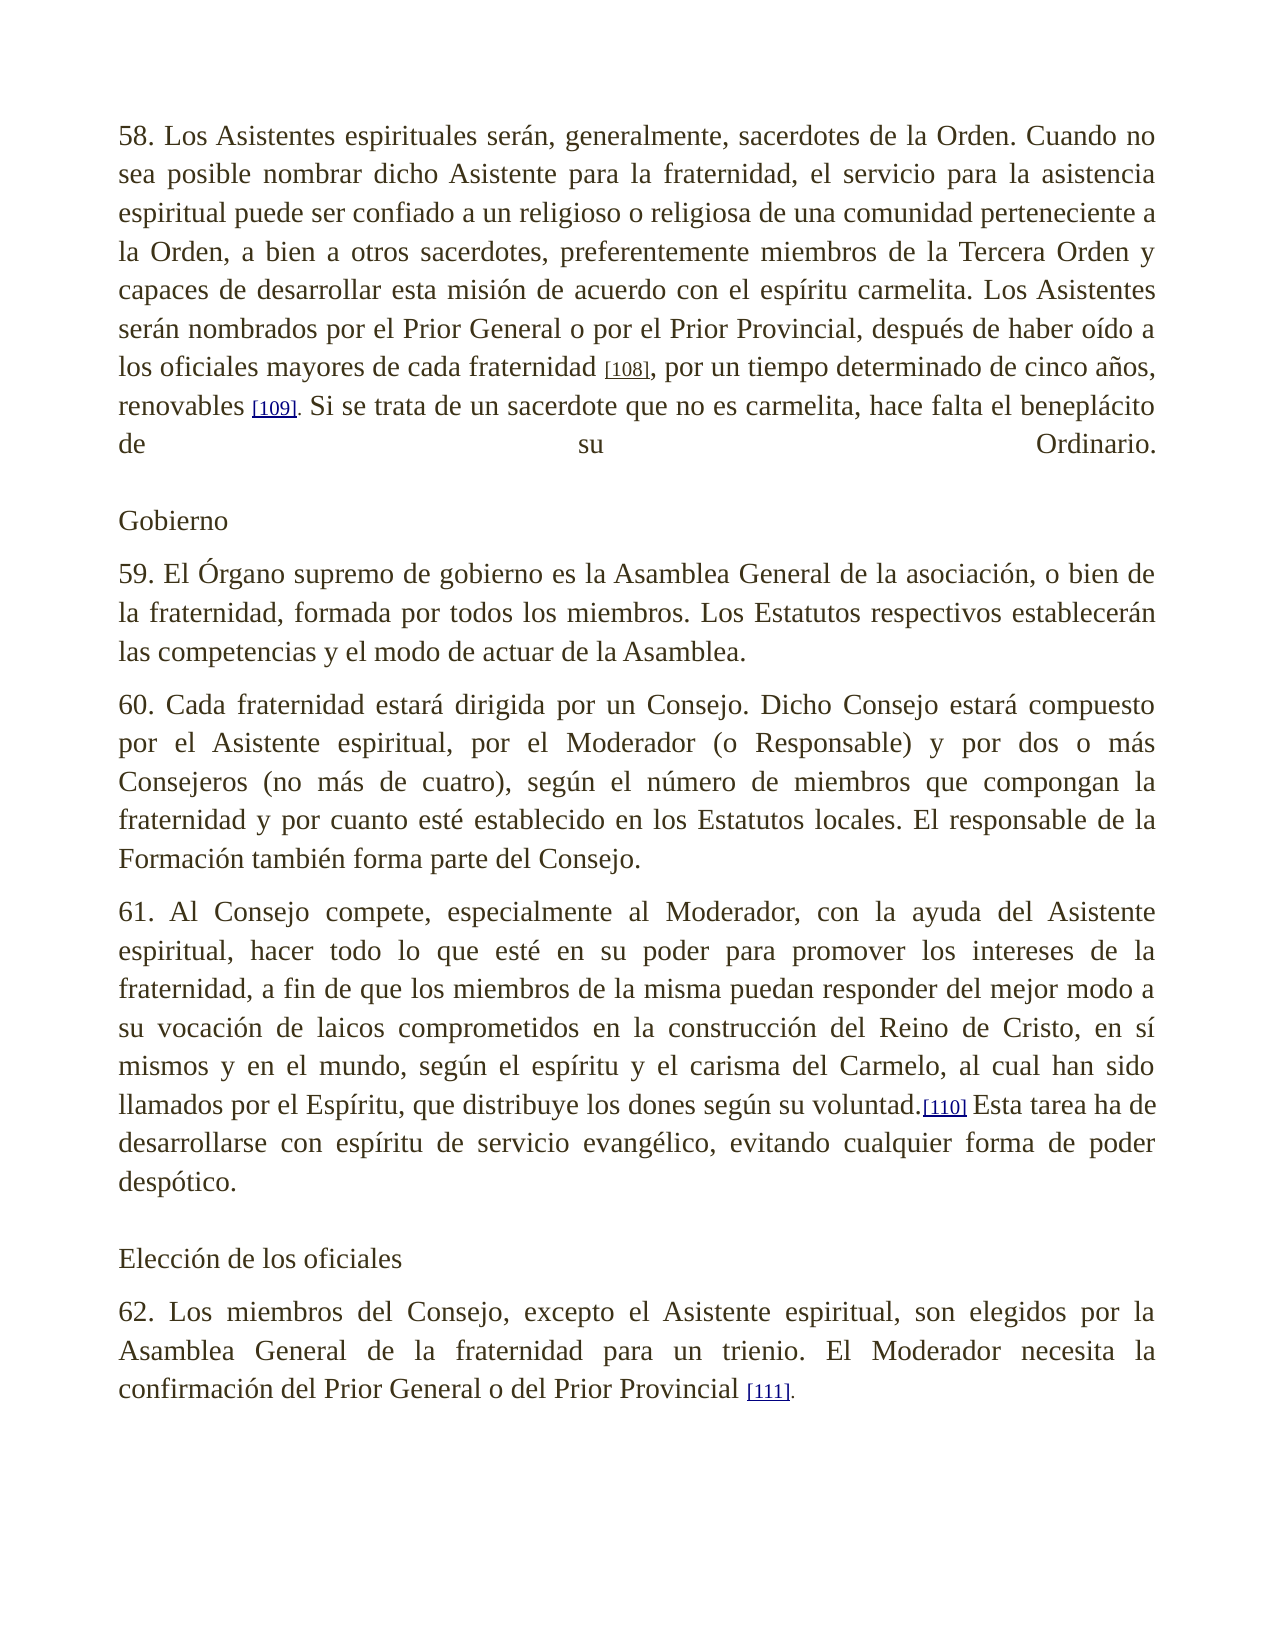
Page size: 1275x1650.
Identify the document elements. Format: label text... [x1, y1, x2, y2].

text 58. Los Asistentes espirituales serán, generalmente, sacerdotes de la Orden. Cuando no sea posible nombrar dicho Asistente para la fraternidad, el servicio para la asistencia espiritual puede ser confiado a un religioso o religiosa de una comunidad perteneciente a la Orden, a bien a otros sacerdotes, preferentemente miembros de la Tercera Orden y capaces de desarrollar esta misión de acuerdo con el espíritu carmelita. Los Asistentes serán nombrados por el Prior General o por el Prior Provincial, después de haber oído a los oficiales mayores de cada fraternidad [108], por un tiempo determinado de cinco años, renovables [109]. Si se trata de un sacerdote que no es carmelita, hace falta el beneplácito de su Ordinario. Gobierno [118, 118, 1157, 537]
text 62. Los miembros del Consejo, excepto el Asistente espiritual, son elegidos por la Asamblea General de la fraternidad para un trienio. El Moderador necesita la confirmación del Prior General o del Prior Provincial [111]. [118, 1294, 1157, 1405]
text 61. Al Consejo compete, especialmente al Moderador, con la ayuda del Asistente espiritual, hacer todo lo que esté en su poder para promover los intereses de la fraternidad, a fin de que los miembros de la misma puedan responder del mejor modo a su vocación de laicos comprometidos en la construcción del Reino de Cristo, en sí mismos y en el mundo, según el espíritu y el carisma del Carmelo, al cual han sido llamados por el Espíritu, que distribuye los dones según su voluntad.[110] Esta tarea ha de desarrollarse con espíritu de servicio evangélico, evitando cualquier forma de poder despótico. Elección de los oficiales [118, 894, 1157, 1274]
text 60. Cada fraternidad estará dirigida por un Consejo. Dicho Consejo estará compuesto por el Asistente espiritual, por el Moderador (o Responsable) y por dos o más Consejeros (no más de cuatro), según el número de miembros que compongan la fraternidad y por cuanto esté establecido en los Estatutos locales. El responsable de la Formación también forma parte del Consejo. [118, 687, 1157, 874]
text 59. El Órgano supremo de gobierno es la Asamblea General de la asociación, o bien de la fraternidad, formada por todos los miembros. Los Estatutos respectivos establecerán las competencias y el modo de actuar de la Asamblea. [118, 557, 1157, 667]
